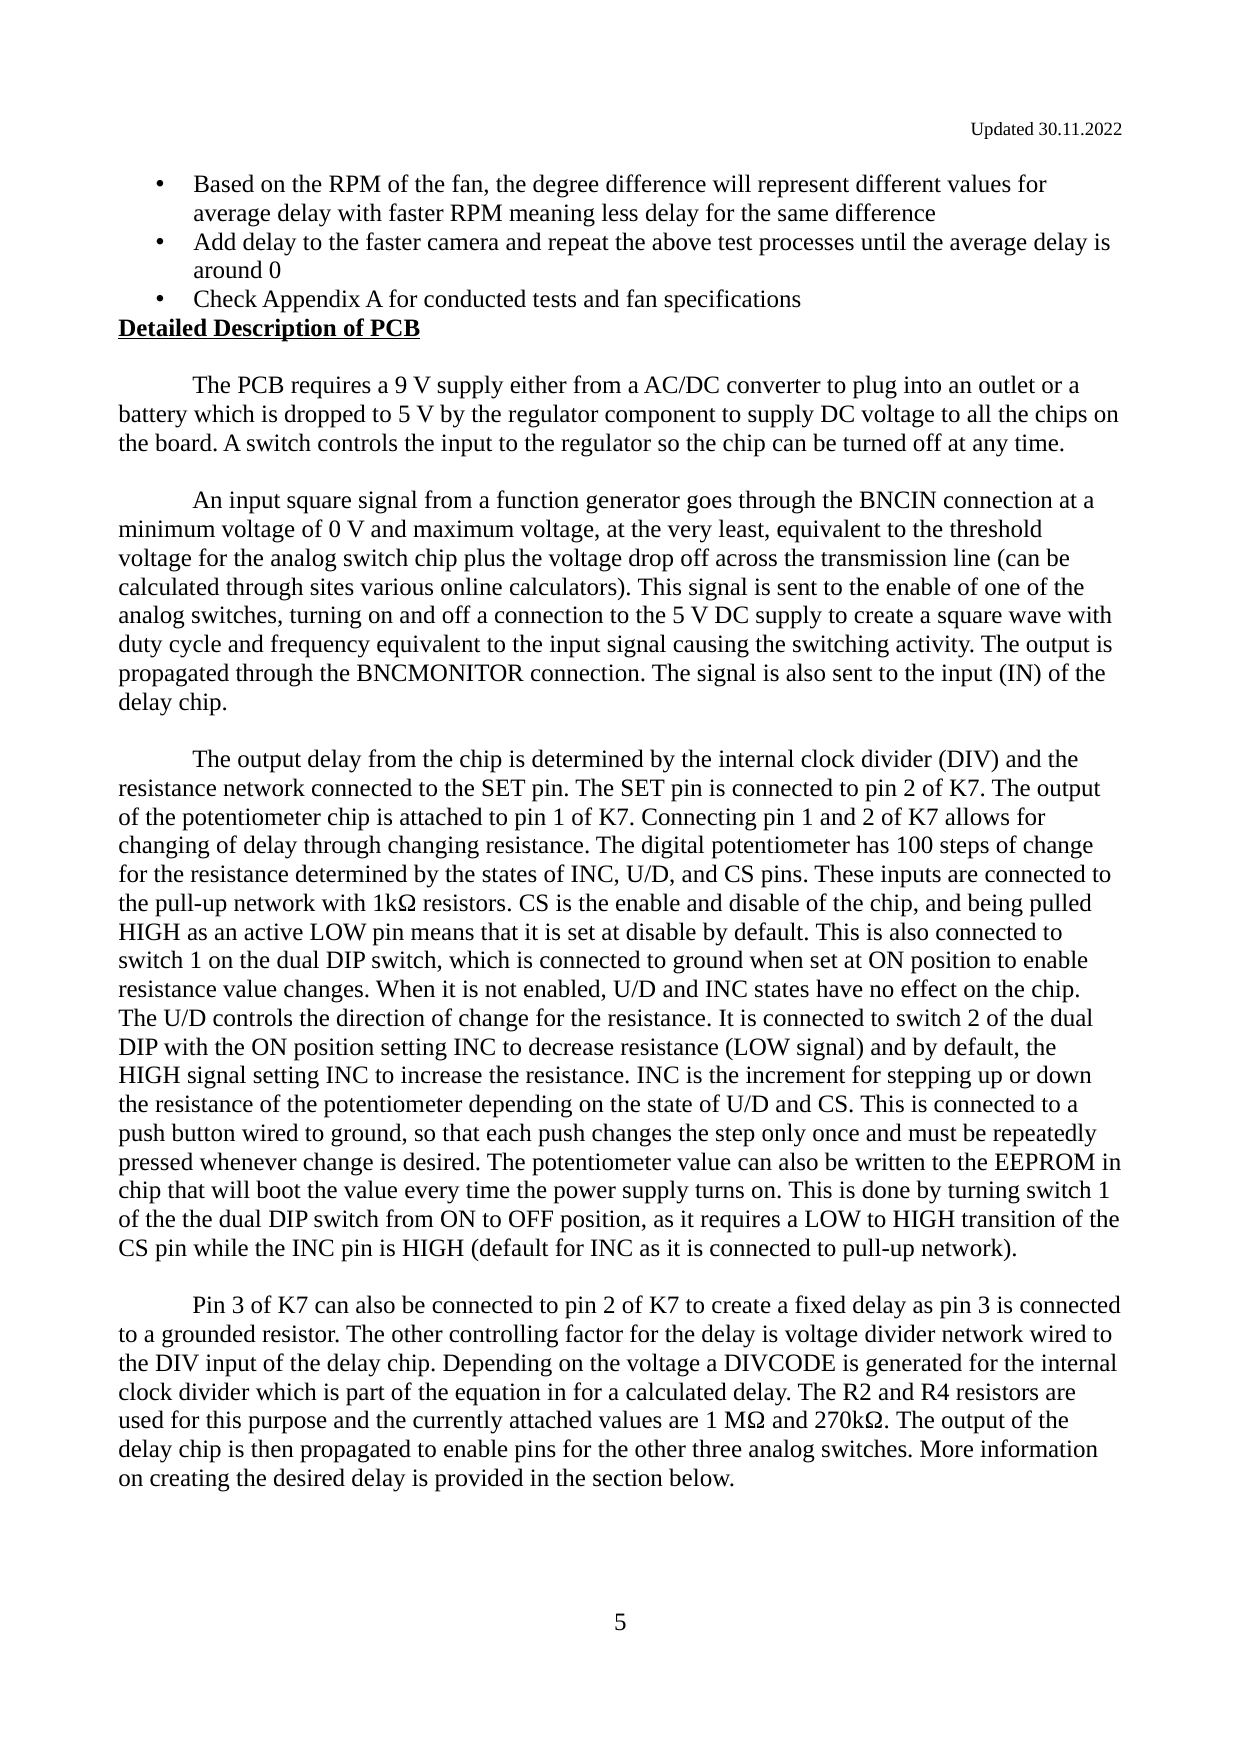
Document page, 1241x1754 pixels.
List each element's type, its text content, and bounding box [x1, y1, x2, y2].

text The PCB requires a 9 V supply either from a AC/DC converter to plug into an outlet or a battery which is dropped to 5 V by the regulator component to supply DC voltage to all the chips on the board. A switch controls the input to the regulator so the chip can be turned off at any time. [118, 370, 1122, 457]
text Pin 3 of K7 can also be connected to pin 2 of K7 to create a fixed delay as pin 3 is connected to a grounded resistor. The other controlling factor for the delay is voltage divider network wired to the DIV input of the delay chip. Depending on the voltage a DIVCODE is generated for the internal clock divider which is part of the equation in for a calculated delay. The R2 and R4 resistors are used for this purpose and the currently attached values are 1 MΩ and 270kΩ. The output of the delay chip is then propagated to enable pins for the other three analog switches. More information on creating the desired delay is provided in the section below. [118, 1290, 1122, 1492]
text The output delay from the chip is determined by the internal clock divider (DIV) and the resistance network connected to the SET pin. The SET pin is connected to pin 2 of K7. The output of the potentiometer chip is attached to pin 1 of K7. Connecting pin 1 and 2 of K7 allows for changing of delay through changing resistance. The digital potentiometer has 100 steps of change for the resistance determined by the states of INC, U/D, and CS pins. These inputs are connected to the pull-up network with 1kΩ resistors. CS is the enable and disable of the chip, and being pulled HIGH as an active LOW pin means that it is set at disable by default. This is also connected to switch 1 on the dual DIP switch, which is connected to ground when set at ON position to enable resistance value changes. When it is not enabled, U/D and INC states have no effect on the chip. The U/D controls the direction of change for the resistance. It is connected to switch 2 of the dual DIP with the ON position setting INC to decrease resistance (LOW signal) and by default, the HIGH signal setting INC to increase the resistance. INC is the increment for stepping up or down the resistance of the potentiometer depending on the state of U/D and CS. This is connected to a push button wired to ground, so that each push changes the step only once and must be repeatedly pressed whenever change is desired. The potentiometer value can also be written to the EEPROM in chip that will boot the value every time the power supply turns on. This is done by turning switch 1 of the the dual DIP switch from ON to OFF position, as it requires a LOW to HIGH transition of the CS pin while the INC pin is HIGH (default for INC as it is connected to pull-up network). [118, 744, 1122, 1262]
list Check Appendix A for conducted tests and fan specifications [156, 284, 1122, 313]
list Add delay to the faster camera and repeat the above test processes until the average delay is around 0 [156, 227, 1122, 284]
text Detailed Description of PCB [118, 313, 1122, 342]
list Based on the RPM of the fan, the degree difference will represent different values for average delay with faster RPM meaning less delay for the same difference [156, 169, 1122, 227]
text An input square signal from a function generator goes through the BNCIN connection at a minimum voltage of 0 V and maximum voltage, at the very least, equivalent to the threshold voltage for the analog switch chip plus the voltage drop off across the transmission line (can be calculated through sites various online calculators). This signal is sent to the enable of one of the analog switches, turning on and off a connection to the 5 V DC supply to create a square wave with duty cycle and frequency equivalent to the input signal causing the switching activity. The output is propagated through the BNCMONITOR connection. The signal is also sent to the input (IN) of the delay chip. [118, 485, 1122, 715]
